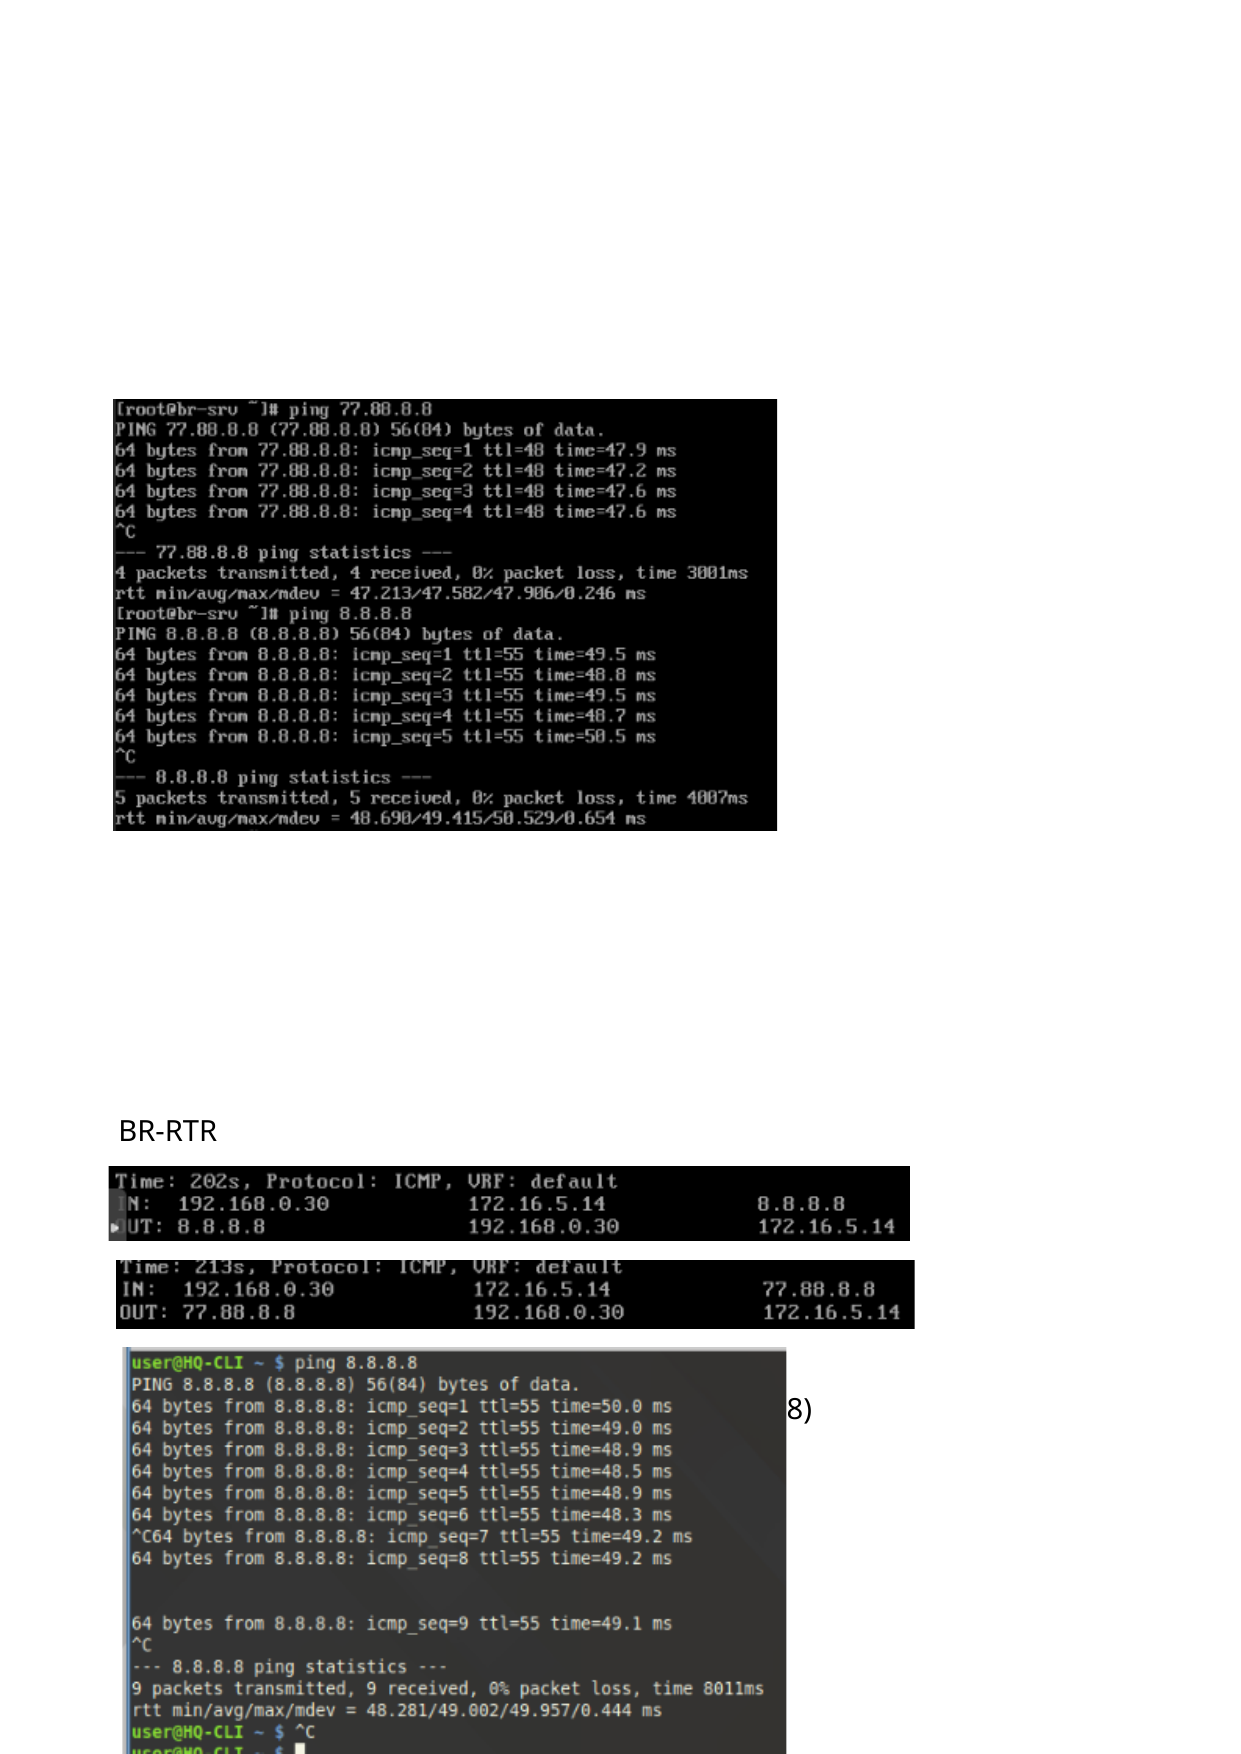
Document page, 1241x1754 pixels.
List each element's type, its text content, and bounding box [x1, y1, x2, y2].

text 8) [787, 1388, 1122, 1428]
picture [122, 1347, 787, 1754]
picture [108, 1166, 910, 1241]
text [118, 1388, 122, 1428]
text BR-RTR [118, 1110, 1122, 1150]
picture [116, 1260, 915, 1329]
picture [113, 399, 778, 831]
